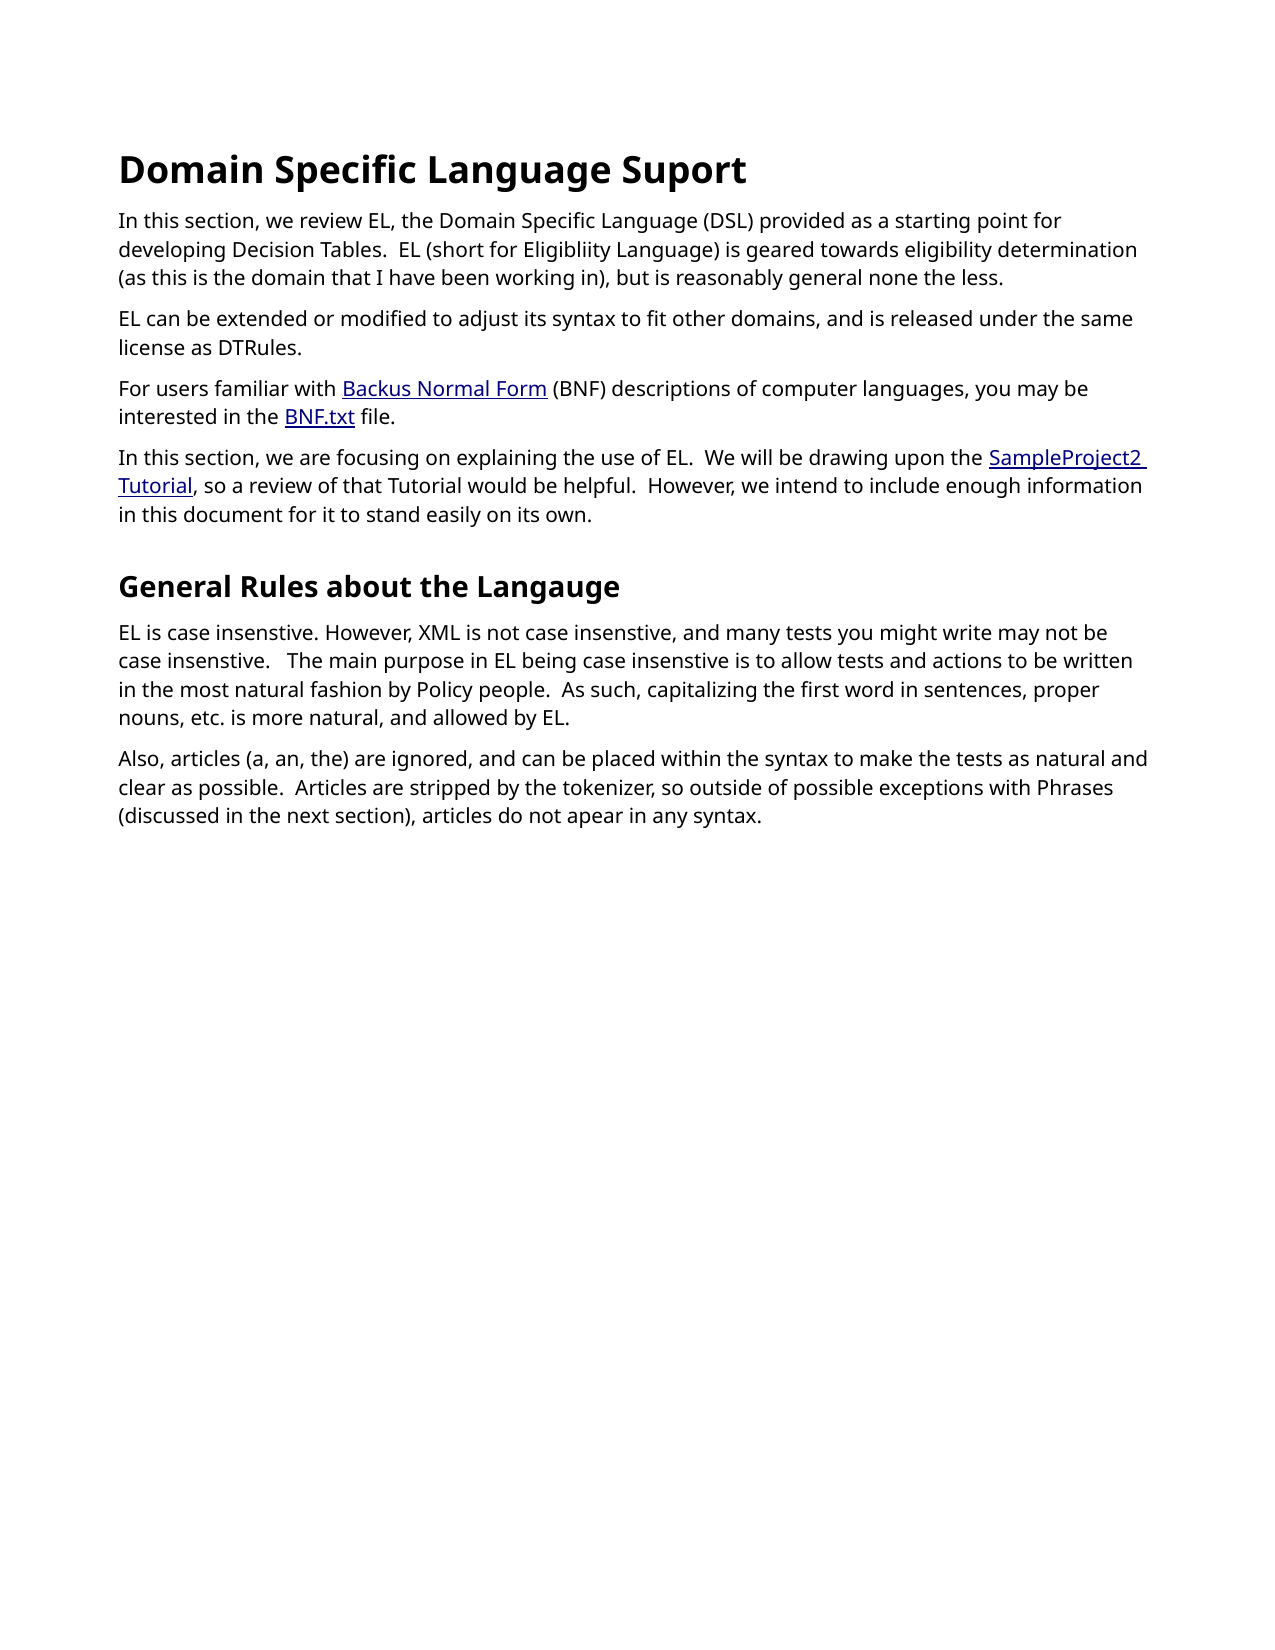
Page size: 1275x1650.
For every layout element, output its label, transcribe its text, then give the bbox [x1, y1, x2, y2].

text Also, articles (a, an, the) are ignored, and can be placed within the syntax to make the tests as natural and clear as possible. Articles are stripped by the tokenizer, so outside of possible exceptions with Phrases (discussed in the next section), articles do not apear in any syntax. [118, 744, 1157, 830]
text In this section, we review EL, the Domain Specific Language (DSL) provided as a starting point for developing Decision Tables. EL (short for Eligibliity Language) is geared towards eligibility determination (as this is the domain that I have been working in), but is reasonably general none the less. [118, 207, 1157, 292]
text EL can be extended or modified to adjust its syntax to fit other domains, and is released under the same license as DTRules. [118, 304, 1157, 361]
subtitle Domain Specific Language Suport [118, 143, 1157, 194]
text In this section, we are focusing on explaining the use of EL. We will be drawing upon the SampleProject2 Tutorial, so a review of that Tutorial would be helpful. However, we intend to include enough information in this document for it to stand easily on its own. [118, 443, 1157, 528]
subtitle General Rules about the Langauge [118, 566, 1157, 606]
text For users familiar with Backus Normal Form (BNF) descriptions of computer languages, you may be interested in the BNF.txt file. [118, 374, 1157, 431]
text EL is case insenstive. However, XML is not case insenstive, and many tests you might write may not be case insenstive. The main purpose in EL being case insenstive is to allow tests and actions to be written in the most natural fashion by Policy people. As such, capitalizing the first word in sentences, proper nouns, etc. is more natural, and allowed by EL. [118, 618, 1157, 732]
